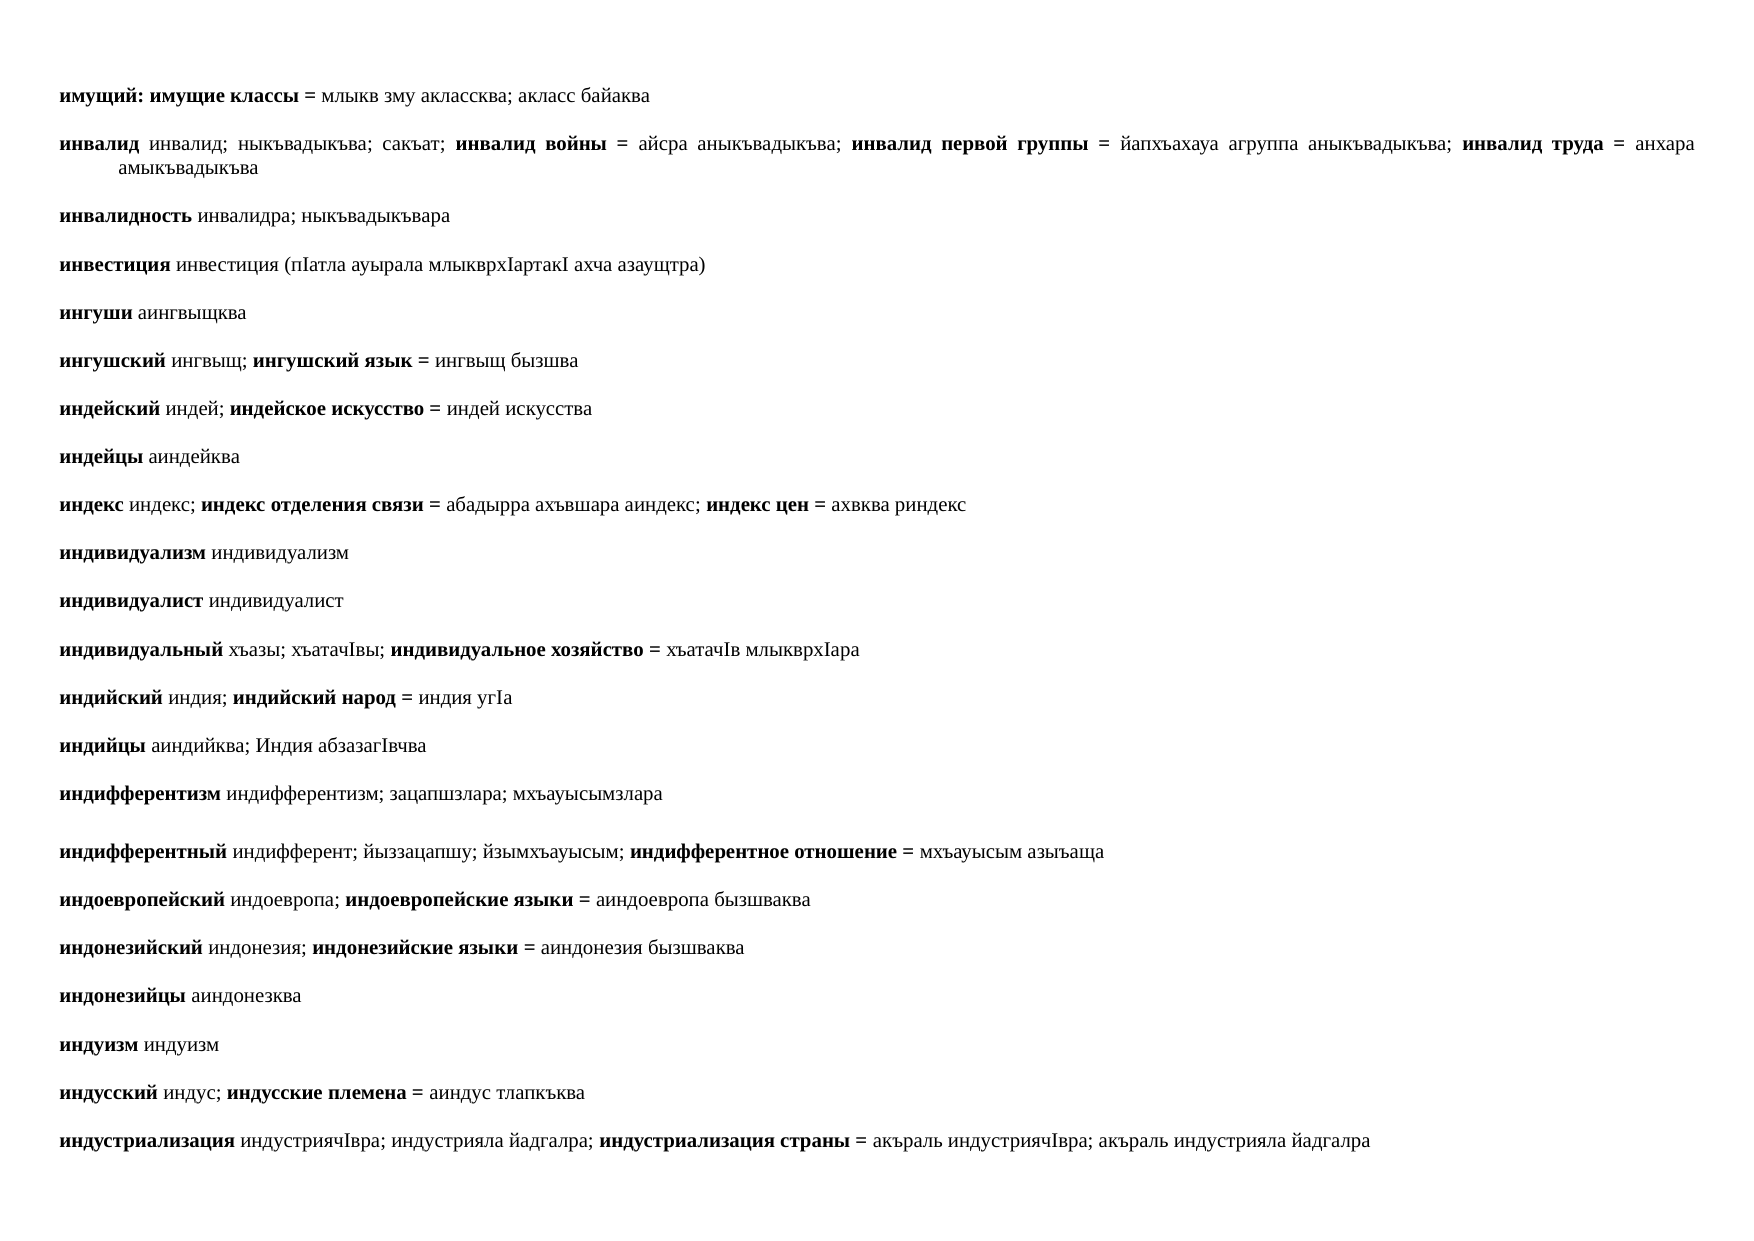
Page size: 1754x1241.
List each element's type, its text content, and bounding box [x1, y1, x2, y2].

text индонезийский индонезия; индонезийские языки = аиндонезия бызшваква [59, 935, 1695, 959]
text инвалид инвалид; ныкъвадыкъва; сакъат; инвалид войны = айсра аныкъвадыкъва; инвалид первой группы = йапхъахауа агруппа аныкъвадыкъва; инвалид труда = анхара амыкъвадыкъва [59, 131, 1695, 179]
text индонезийцы аиндонезква [59, 983, 1695, 1007]
text индекс индекс; индекс отделения связи = абадырра ахъвшара аиндекс; индекс цен = ахвква риндекс [59, 492, 1695, 516]
text индийцы аиндийква; Индия абзазагIвчва [59, 733, 1695, 757]
text индифферентизм индифферентизм; зацапшзлара; мхъауысымзлара [59, 781, 1695, 805]
text индифферентный индифферент; йыззацапшу; йзымхъауысым; индифферентное отношение = мхъауысым азыъаща [59, 839, 1695, 863]
text индусский индус; индусские племена = аиндус тлапкъква [59, 1080, 1695, 1104]
text индийский индия; индийский народ = индия угIа [59, 685, 1695, 709]
text инвестиция инвестиция (пIатла ауырала млыкврхIартакI ахча азаущтра) [59, 252, 1695, 276]
text имущий: имущие классы = млыкв зму аклассква; акласс байаква [59, 83, 1695, 107]
text индивидуальный хъазы; хъатачIвы; индивидуальное хозяйство = хъатачIв млыкврхIара [59, 637, 1695, 661]
text индуизм индуизм [59, 1032, 1695, 1056]
text индоевропейский индоевропа; индоевропейские языки = аиндоевропа бызшваква [59, 887, 1695, 911]
text ингуши аингвыщква [59, 300, 1695, 324]
text индивидуалист индивидуалист [59, 588, 1695, 612]
text индейцы аиндейква [59, 444, 1695, 468]
text индустриализация индустриячIвра; индустрияла йадгалра; индустриализация страны = акъраль индустриячIвра; акъраль индустрияла йадгалра [59, 1128, 1695, 1152]
text ингушский ингвыщ; ингушский язык = ингвыщ бызшва [59, 348, 1695, 372]
text индивидуализм индивидуализм [59, 540, 1695, 564]
text индейский индей; индейское искусство = индей искусства [59, 396, 1695, 420]
text инвалидность инвалидра; ныкъвадыкъвара [59, 203, 1695, 227]
